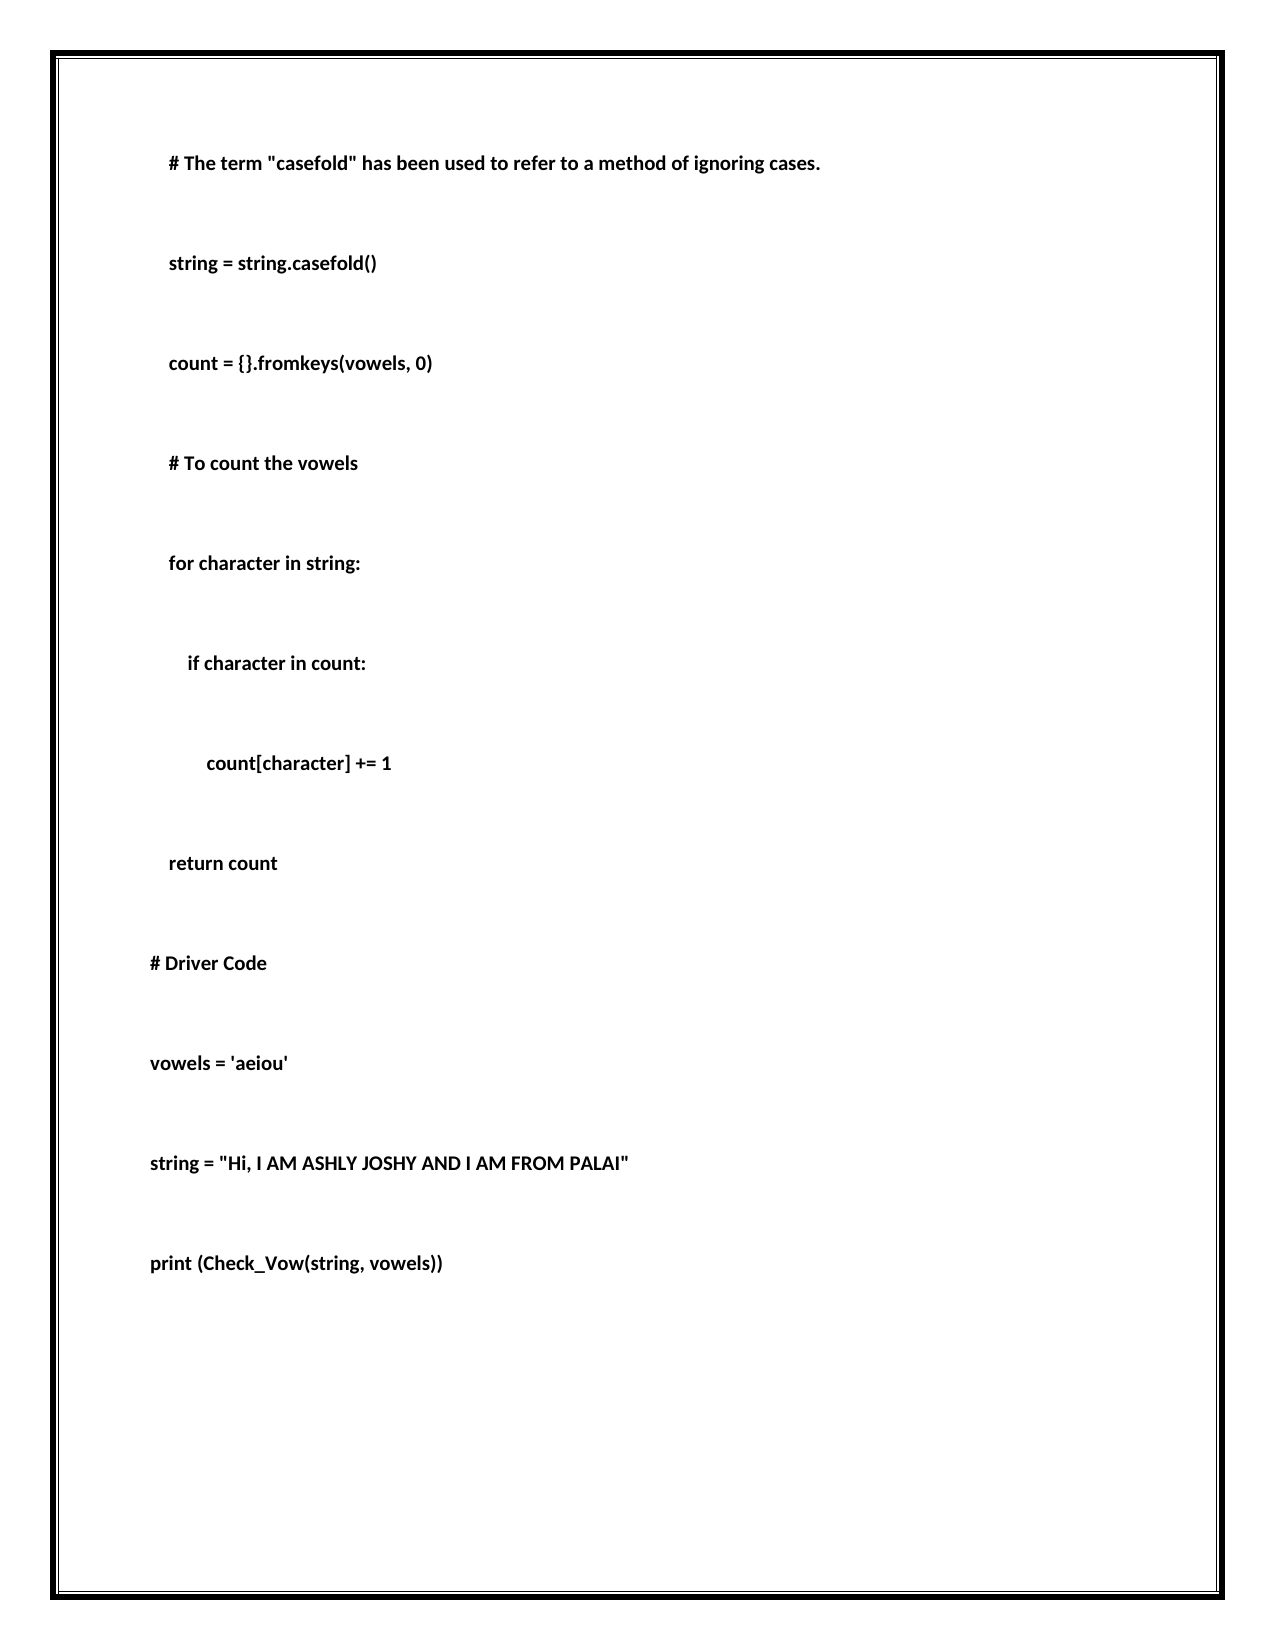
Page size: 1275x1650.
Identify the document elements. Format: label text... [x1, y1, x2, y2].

text # The term "casefold" has been used to refer to a method of ignoring cases. [150, 150, 1125, 175]
text string = "Hi, I AM ASHLY JOSHY AND I AM FROM PALAI" [150, 1150, 1125, 1175]
text if character in count: [150, 650, 1125, 675]
text vowels = 'aeiou' [150, 1050, 1125, 1075]
text for character in string: [150, 550, 1125, 575]
text return count [150, 850, 1125, 875]
text string = string.casefold() [150, 250, 1125, 275]
text # To count the vowels [150, 450, 1125, 475]
text count = {}.fromkeys(vowels, 0) [150, 350, 1125, 375]
text print (Check_Vow(string, vowels)) [150, 1250, 1125, 1275]
text # Driver Code [150, 950, 1125, 975]
text count[character] += 1 [150, 750, 1125, 775]
